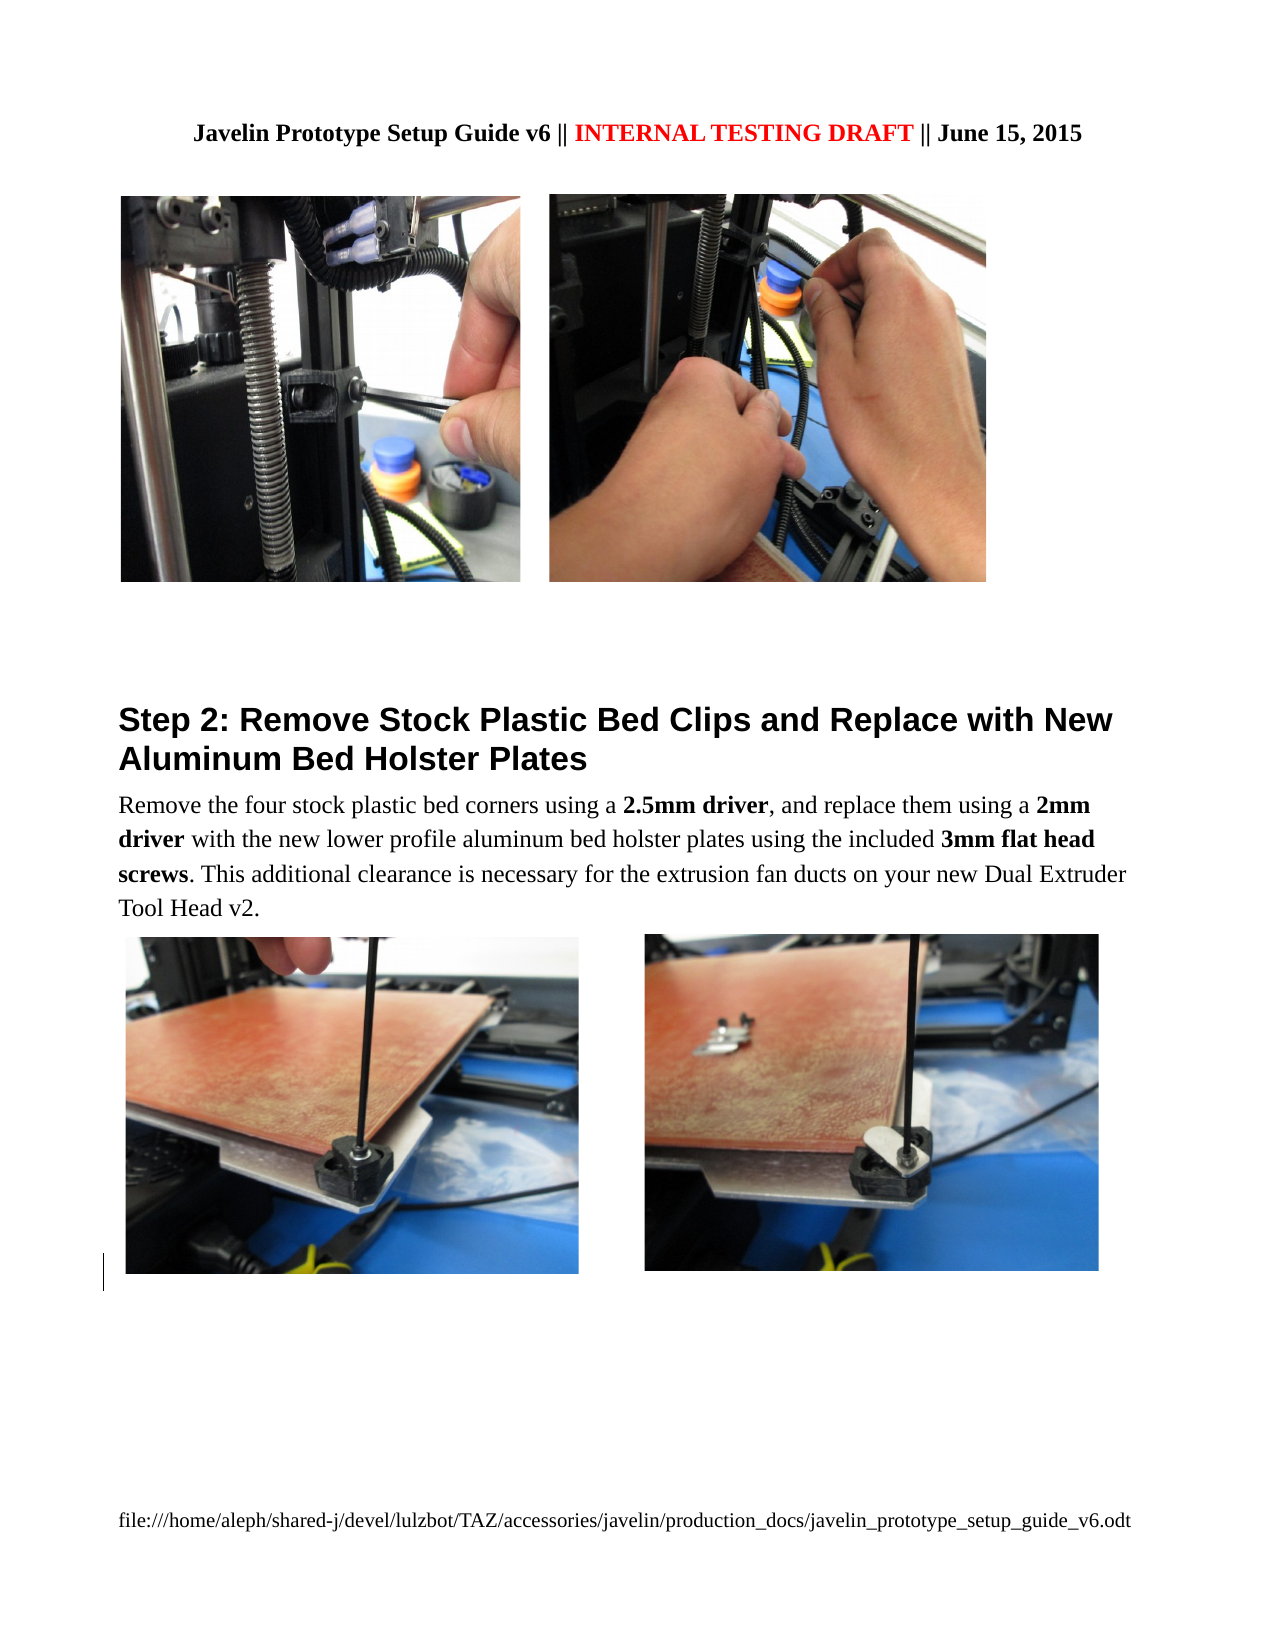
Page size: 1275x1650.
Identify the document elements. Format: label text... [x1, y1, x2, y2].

picture [644, 934, 1099, 1271]
subtitle Remove the four stock plastic bed corners using a 2.5mm driver, and replace them using a 2mm driver with the new lower profile aluminum bed holster plates using the included 3mm flat head screws. This additional clearance is necessary for the extrusion fan ducts on your new Dual Extruder Tool Head v2. [118, 790, 1157, 922]
picture [125, 937, 579, 1274]
subtitle Step 2: Remove Stock Plastic Bed Clips and Replace with New Aluminum Bed Holster Plates [118, 700, 1157, 777]
picture [120, 196, 521, 582]
picture [549, 194, 987, 582]
